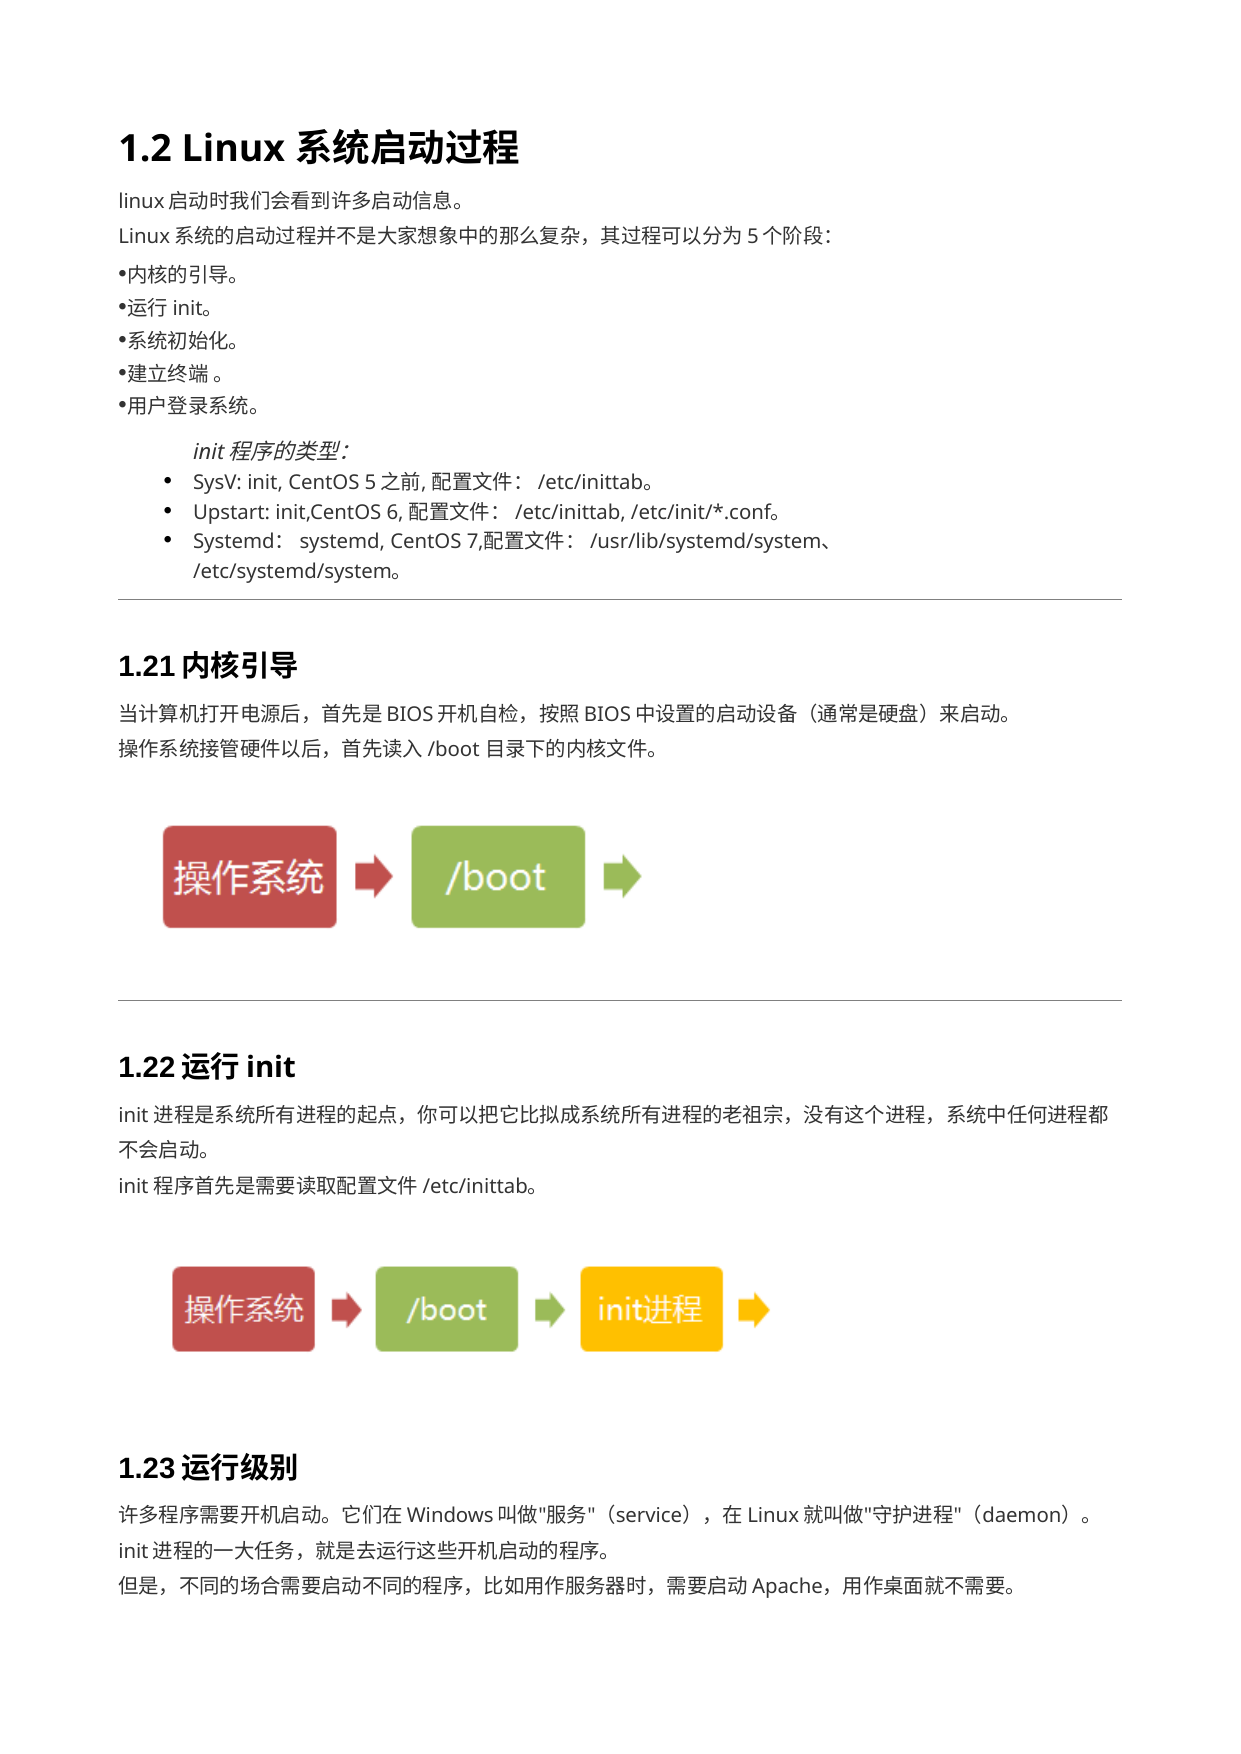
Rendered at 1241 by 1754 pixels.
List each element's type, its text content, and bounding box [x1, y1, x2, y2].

list Upstart: init,CentOS 6, 配置文件： /etc/inittab, /etc/init/*.conf。 [193, 496, 1047, 525]
subtitle 1.2 Linux 系统启动过程 [118, 118, 1122, 173]
list SysV: init, CentOS 5之前, 配置文件： /etc/inittab。 [193, 466, 1047, 496]
text linux启动时我们会看到许多启动信息。 [118, 185, 1122, 214]
subtitle 1.21内核引导 [118, 643, 1122, 685]
list 系统初始化。 [118, 321, 1122, 354]
text 当计算机打开电源后，首先是BIOS开机自检，按照BIOS中设置的启动设备（通常是硬盘）来启动。 [118, 698, 1122, 727]
subtitle 1.22运行init [118, 1044, 1122, 1086]
list Systemd： systemd, CentOS 7,配置文件： /usr/lib/systemd/system、 /etc/systemd/system。 [193, 525, 1047, 584]
list 内核的引导。 [118, 256, 1122, 288]
text 许多程序需要开机启动。它们在Windows叫做"服务"（service），在Linux就叫做"守护进程"（daemon）。 [118, 1499, 1122, 1529]
text Linux系统的启动过程并不是大家想象中的那么复杂，其过程可以分为5个阶段： [118, 220, 1122, 250]
text init 进程是系统所有进程的起点，你可以把它比拟成系统所有进程的老祖宗，没有这个进程，系统中任何进程都不会启动。 [118, 1099, 1122, 1164]
text init程序的类型： [193, 434, 1047, 466]
list 建立终端 。 [118, 354, 1122, 387]
subtitle 1.23运行级别 [118, 1444, 1122, 1487]
text init 程序首先是需要读取配置文件 /etc/inittab。 [118, 1169, 1122, 1199]
list 运行 init。 [118, 288, 1122, 321]
picture [118, 768, 1059, 980]
picture [118, 1204, 1050, 1410]
text init进程的一大任务，就是去运行这些开机启动的程序。 [118, 1535, 1122, 1564]
text 但是，不同的场合需要启动不同的程序，比如用作服务器时，需要启动Apache，用作桌面就不需要。 [118, 1570, 1122, 1599]
list 用户登录系统。 [118, 387, 1122, 420]
text 操作系统接管硬件以后，首先读入 /boot 目录下的内核文件。 [118, 733, 1122, 763]
